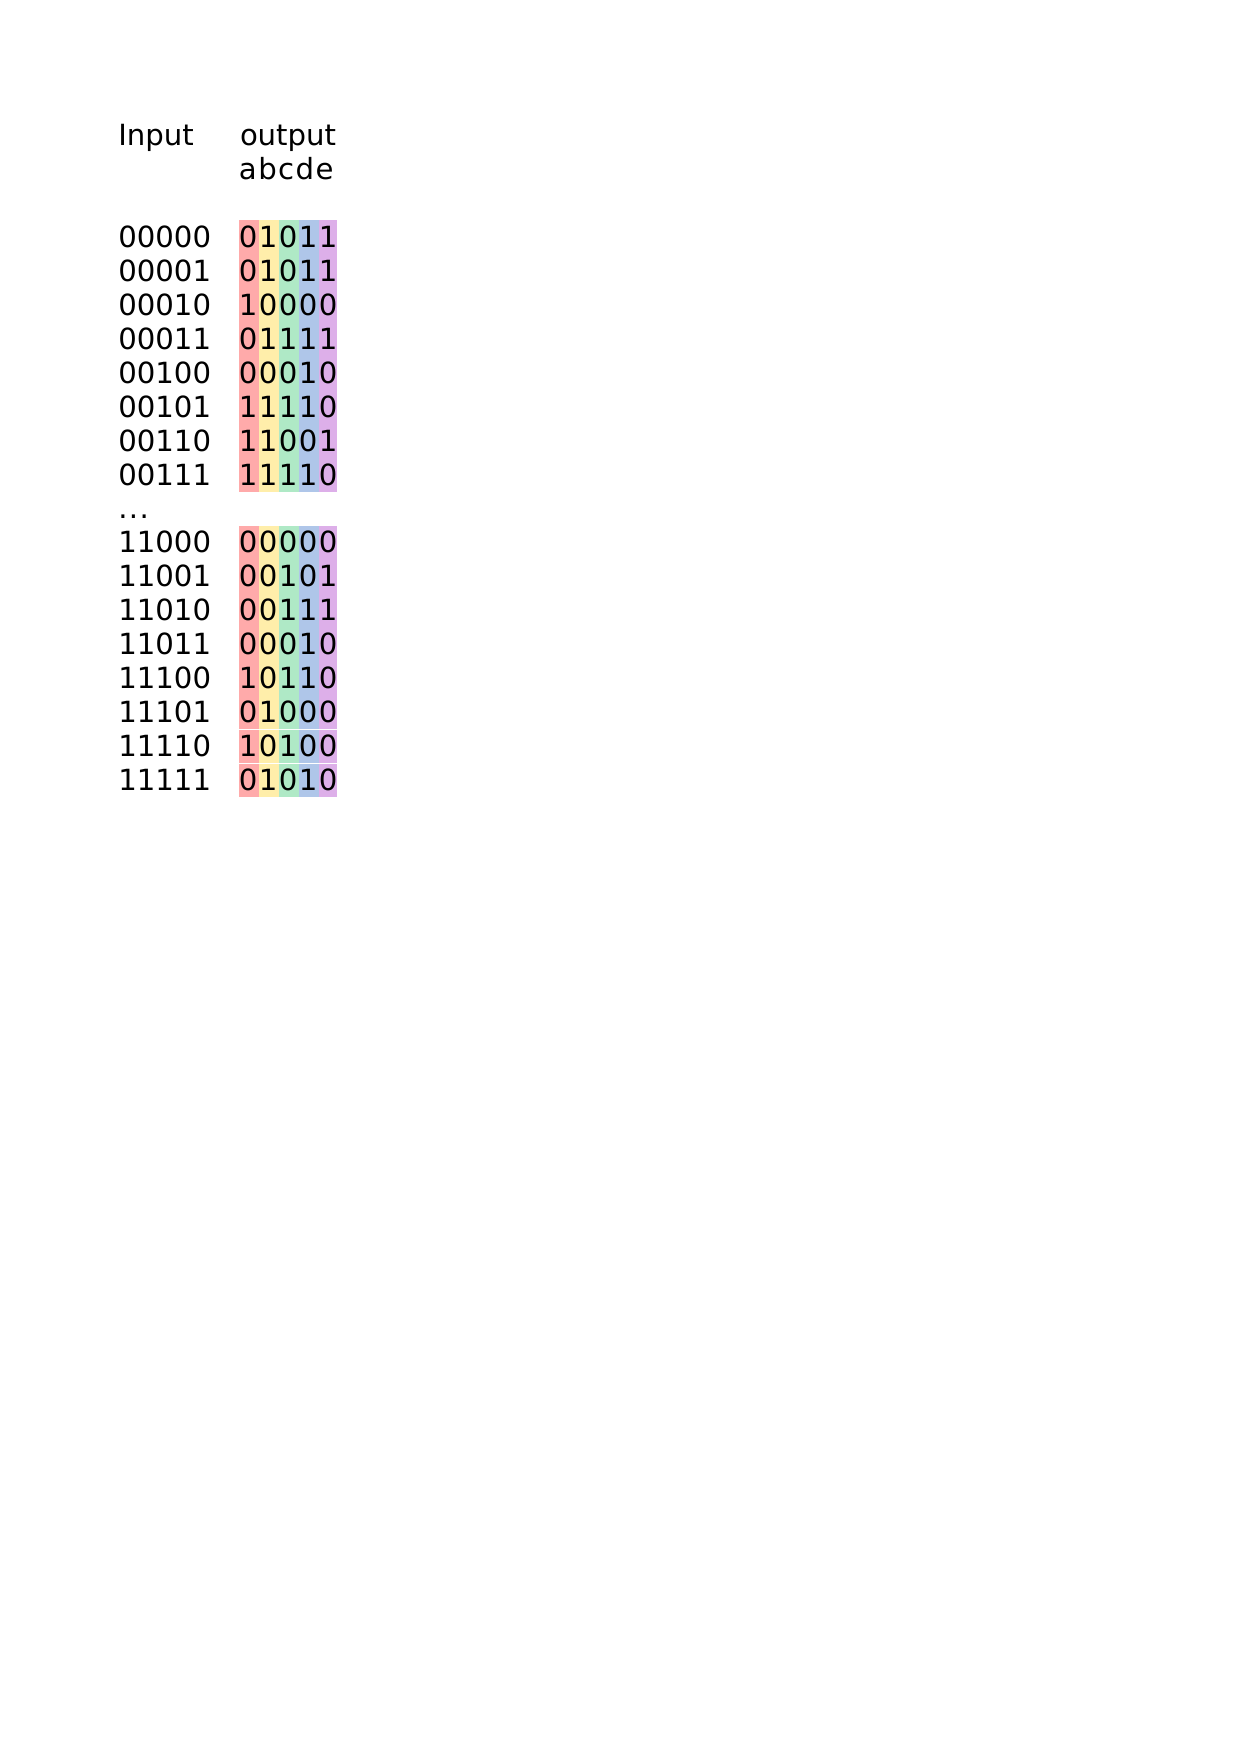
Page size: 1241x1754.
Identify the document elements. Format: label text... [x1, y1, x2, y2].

text 00001 01011 [118, 254, 1122, 288]
text 00010 10000 [118, 288, 1122, 322]
text 00011 01111 [118, 322, 1122, 356]
text 11101 01000 [118, 696, 1122, 729]
text abcde [118, 152, 1122, 186]
text 00111 11110 [118, 458, 1122, 492]
text 11010 00111 [118, 594, 1122, 628]
text 00000 01011 [118, 220, 1122, 254]
text 00110 11001 [118, 424, 1122, 458]
text 11110 10100 [118, 729, 1122, 763]
text 11100 10110 [118, 662, 1122, 696]
text 11000 00000 [118, 526, 1122, 560]
text ... [118, 492, 1122, 526]
text 00101 11110 [118, 390, 1122, 424]
text 11001 00101 [118, 560, 1122, 594]
text 00100 00010 [118, 356, 1122, 390]
text 11111 01010 [118, 763, 1122, 797]
text Input output [118, 118, 1122, 152]
text 11011 00010 [118, 628, 1122, 662]
